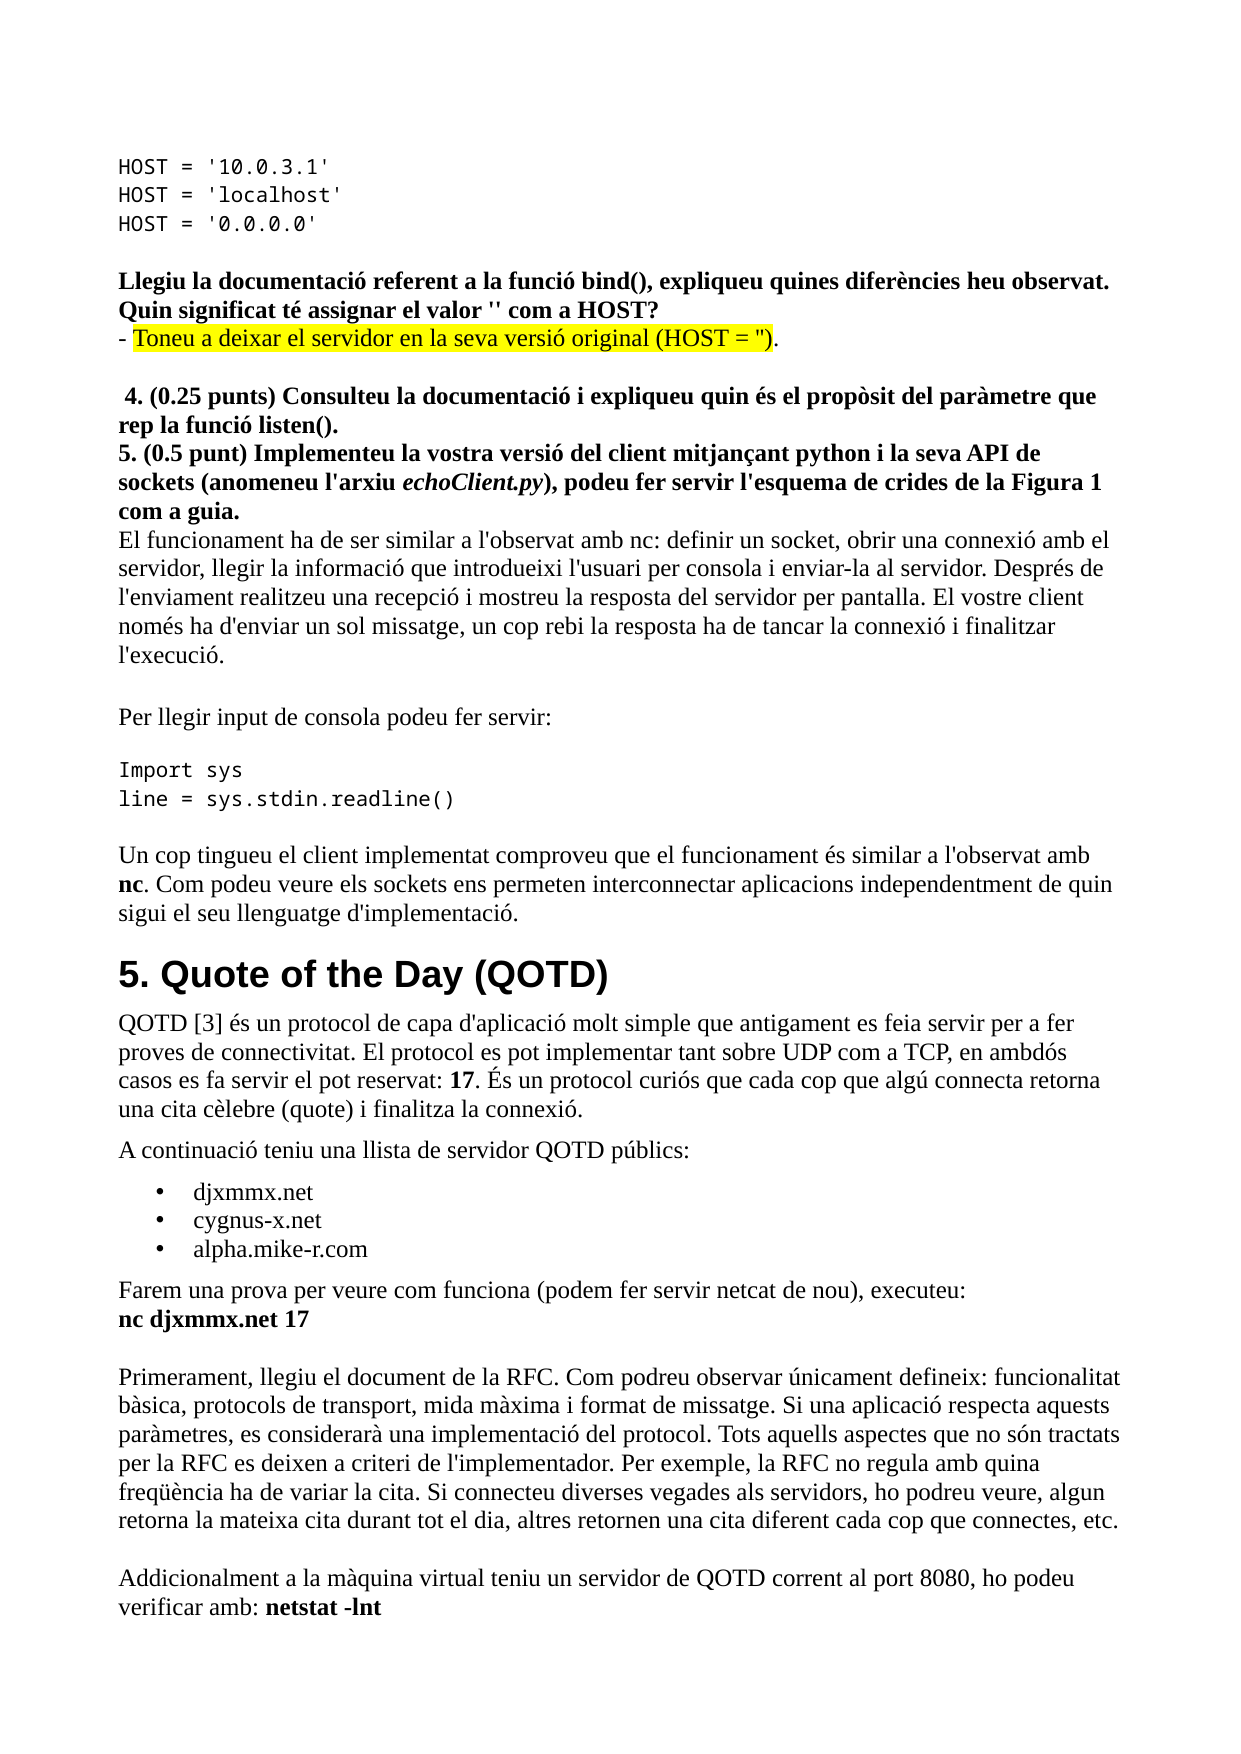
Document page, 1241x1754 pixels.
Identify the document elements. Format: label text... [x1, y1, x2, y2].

text QOTD [3] és un protocol de capa d'aplicació molt simple que antigament es feia servir per a fer proves de connectivitat. El protocol es pot implementar tant sobre UDP com a TCP, en ambdós casos es fa servir el pot reservat: 17. És un protocol curiós que cada cop que algú connecta retorna una cita cèlebre (quote) i finalitza la connexió. [118, 1008, 1122, 1123]
text 4. (0.25 punts) Consulteu la documentació i expliqueu quin és el propòsit del paràmetre que rep la funció listen(). [118, 381, 1122, 438]
text Un cop tingueu el client implementat comproveu que el funcionament és similar a l'observat amb nc. Com podeu veure els sockets ens permeten interconnectar aplicacions independentment de quin sigui el seu llenguatge d'implementació. [118, 841, 1122, 927]
list cygnus-x.net [156, 1206, 1122, 1234]
text Farem una prova per veure com funciona (podem fer servir netcat de nou), executeu: [118, 1276, 1122, 1304]
text Addicionalment a la màquina virtual teniu un servidor de QOTD corrent al port 8080, ho podeu verificar amb: netstat -lnt [118, 1563, 1122, 1621]
text HOST = '10.0.3.1' [118, 152, 1122, 181]
text Import sys [118, 755, 1122, 784]
text Per llegir input de consola podeu fer servir: [118, 702, 1122, 731]
text line = sys.stdin.readline() [118, 784, 1122, 812]
text Primerament, llegiu el document de la RFC. Com podreu observar únicament defineix: funcionalitat bàsica, protocols de transport, mida màxima i format de missatge. Si una aplicació respecta aquests paràmetres, es considerarà una implementació del protocol. Tots aquells aspectes que no són tractats per la RFC es deixen a criteri de l'implementador. Per exemple, la RFC no regula amb quina freqüència ha de variar la cita. Si connecteu diverses vegades als servidors, ho podreu veure, algun retorna la mateixa cita durant tot el dia, altres retornen una cita diferent cada cop que connectes, etc. [118, 1362, 1122, 1534]
text HOST = 'localhost' [118, 181, 1122, 209]
subtitle 5. Quote of the Day (QOTD) [118, 952, 1122, 996]
text HOST = '0.0.0.0' [118, 209, 1122, 237]
list alpha.mike-r.com [156, 1234, 1122, 1263]
text - Toneu a deixar el servidor en la seva versió original (HOST = ''). [118, 323, 1122, 352]
text A continuació teniu una llista de servidor QOTD públics: [118, 1136, 1122, 1164]
text El funcionament ha de ser similar a l'observat amb nc: definir un socket, obrir una connexió amb el servidor, llegir la informació que introdueixi l'usuari per consola i enviar-la al servidor. Després de l'enviament realitzeu una recepció i mostreu la resposta del servidor per pantalla. El vostre client només ha d'enviar un sol missatge, un cop rebi la resposta ha de tancar la connexió i finalitzar l'execució. [118, 525, 1122, 668]
text 5. (0.5 punt) Implementeu la vostra versió del client mitjançant python i la seva API de sockets (anomeneu l'arxiu echoClient.py), podeu fer servir l'esquema de crides de la Figura 1 com a guia. [118, 438, 1122, 525]
list djxmmx.net [156, 1177, 1122, 1206]
text nc djxmmx.net 17 [118, 1304, 1122, 1333]
text Llegiu la documentació referent a la funció bind(), expliqueu quines diferències heu observat. Quin significat té assignar el valor '' com a HOST? [118, 266, 1122, 323]
